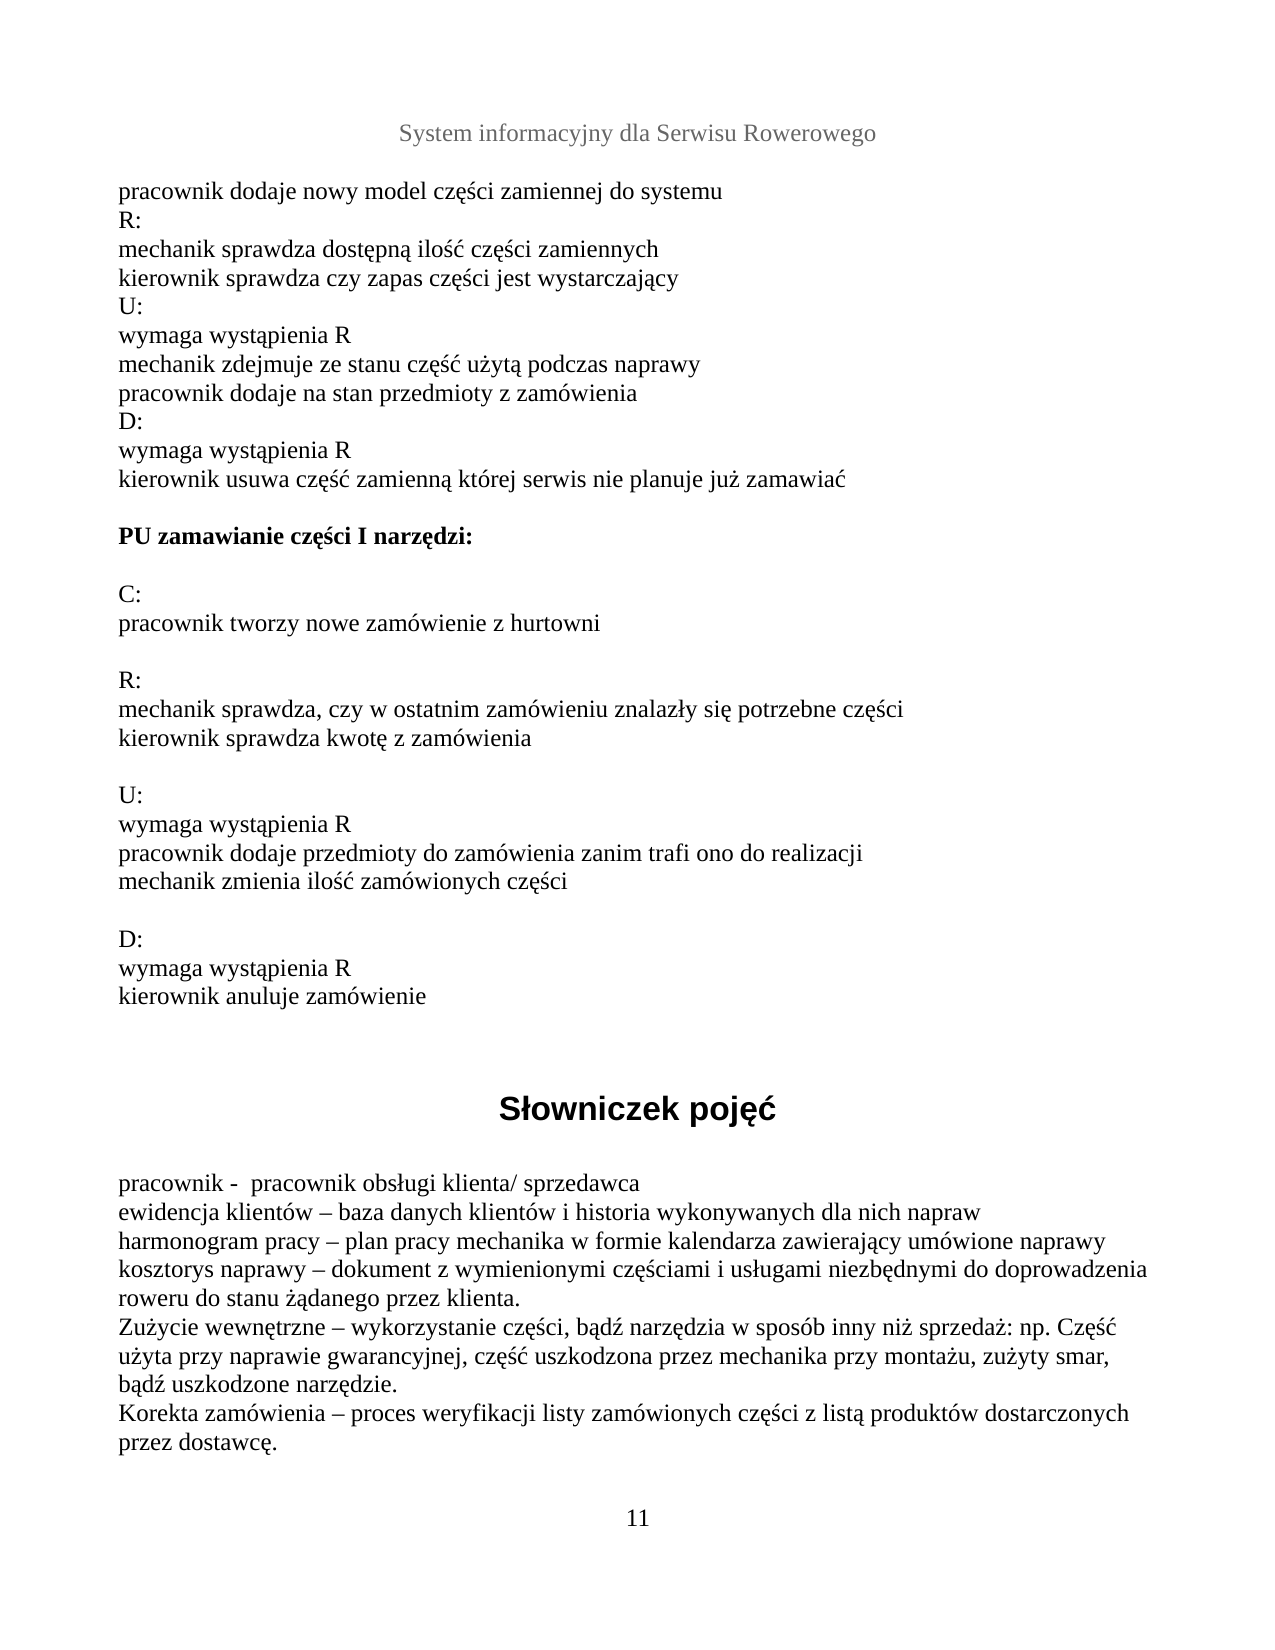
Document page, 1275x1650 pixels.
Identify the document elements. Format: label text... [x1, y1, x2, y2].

text wymaga wystąpienia R [118, 953, 1157, 981]
subtitle Słowniczek pojęć [118, 1088, 1157, 1127]
text R: [118, 205, 1157, 234]
text D: [118, 406, 1157, 435]
text U: [118, 780, 1157, 809]
text pracownik dodaje przedmioty do zamówienia zanim trafi ono do realizacji [118, 838, 1157, 866]
text kierownik anuluje zamówienie [118, 981, 1157, 1010]
text D: [118, 924, 1157, 953]
text C: [118, 579, 1157, 608]
text mechanik zmienia ilość zamówionych części [118, 866, 1157, 895]
text pracownik tworzy nowe zamówienie z hurtowni [118, 608, 1157, 636]
text mechanik sprawdza dostępną ilość części zamiennych [118, 234, 1157, 263]
text PU zamawianie części I narzędzi: [118, 521, 1157, 550]
text R: [118, 665, 1157, 694]
text Zużycie wewnętrzne – wykorzystanie części, bądź narzędzia w sposób inny niż sprzedaż: np. Część użyta przy naprawie gwarancyjnej, część uszkodzona przez mechanika przy montażu, zużyty smar, bądź uszkodzone narzędzie. [118, 1312, 1157, 1398]
text kierownik sprawdza kwotę z zamówienia [118, 723, 1157, 751]
text wymaga wystąpienia R [118, 320, 1157, 349]
text kierownik usuwa część zamienną której serwis nie planuje już zamawiać [118, 464, 1157, 493]
text kosztorys naprawy – dokument z wymienionymi częściami i usługami niezbędnymi do doprowadzenia roweru do stanu żądanego przez klienta. [118, 1254, 1157, 1312]
text pracownik - pracownik obsługi klienta/ sprzedawca [118, 1168, 1157, 1197]
text wymaga wystąpienia R [118, 809, 1157, 838]
text kierownik sprawdza czy zapas części jest wystarczający [118, 263, 1157, 291]
text pracownik dodaje na stan przedmioty z zamówienia [118, 378, 1157, 406]
text Korekta zamówienia – proces weryfikacji listy zamówionych części z listą produktów dostarczonych przez dostawcę. [118, 1398, 1157, 1456]
text mechanik sprawdza, czy w ostatnim zamówieniu znalazły się potrzebne części [118, 694, 1157, 723]
text wymaga wystąpienia R [118, 435, 1157, 464]
text ewidencja klientów – baza danych klientów i historia wykonywanych dla nich napraw [118, 1197, 1157, 1226]
text pracownik dodaje nowy model części zamiennej do systemu [118, 176, 1157, 205]
text U: [118, 291, 1157, 320]
text mechanik zdejmuje ze stanu część użytą podczas naprawy [118, 349, 1157, 378]
text harmonogram pracy – plan pracy mechanika w formie kalendarza zawierający umówione naprawy [118, 1226, 1157, 1254]
